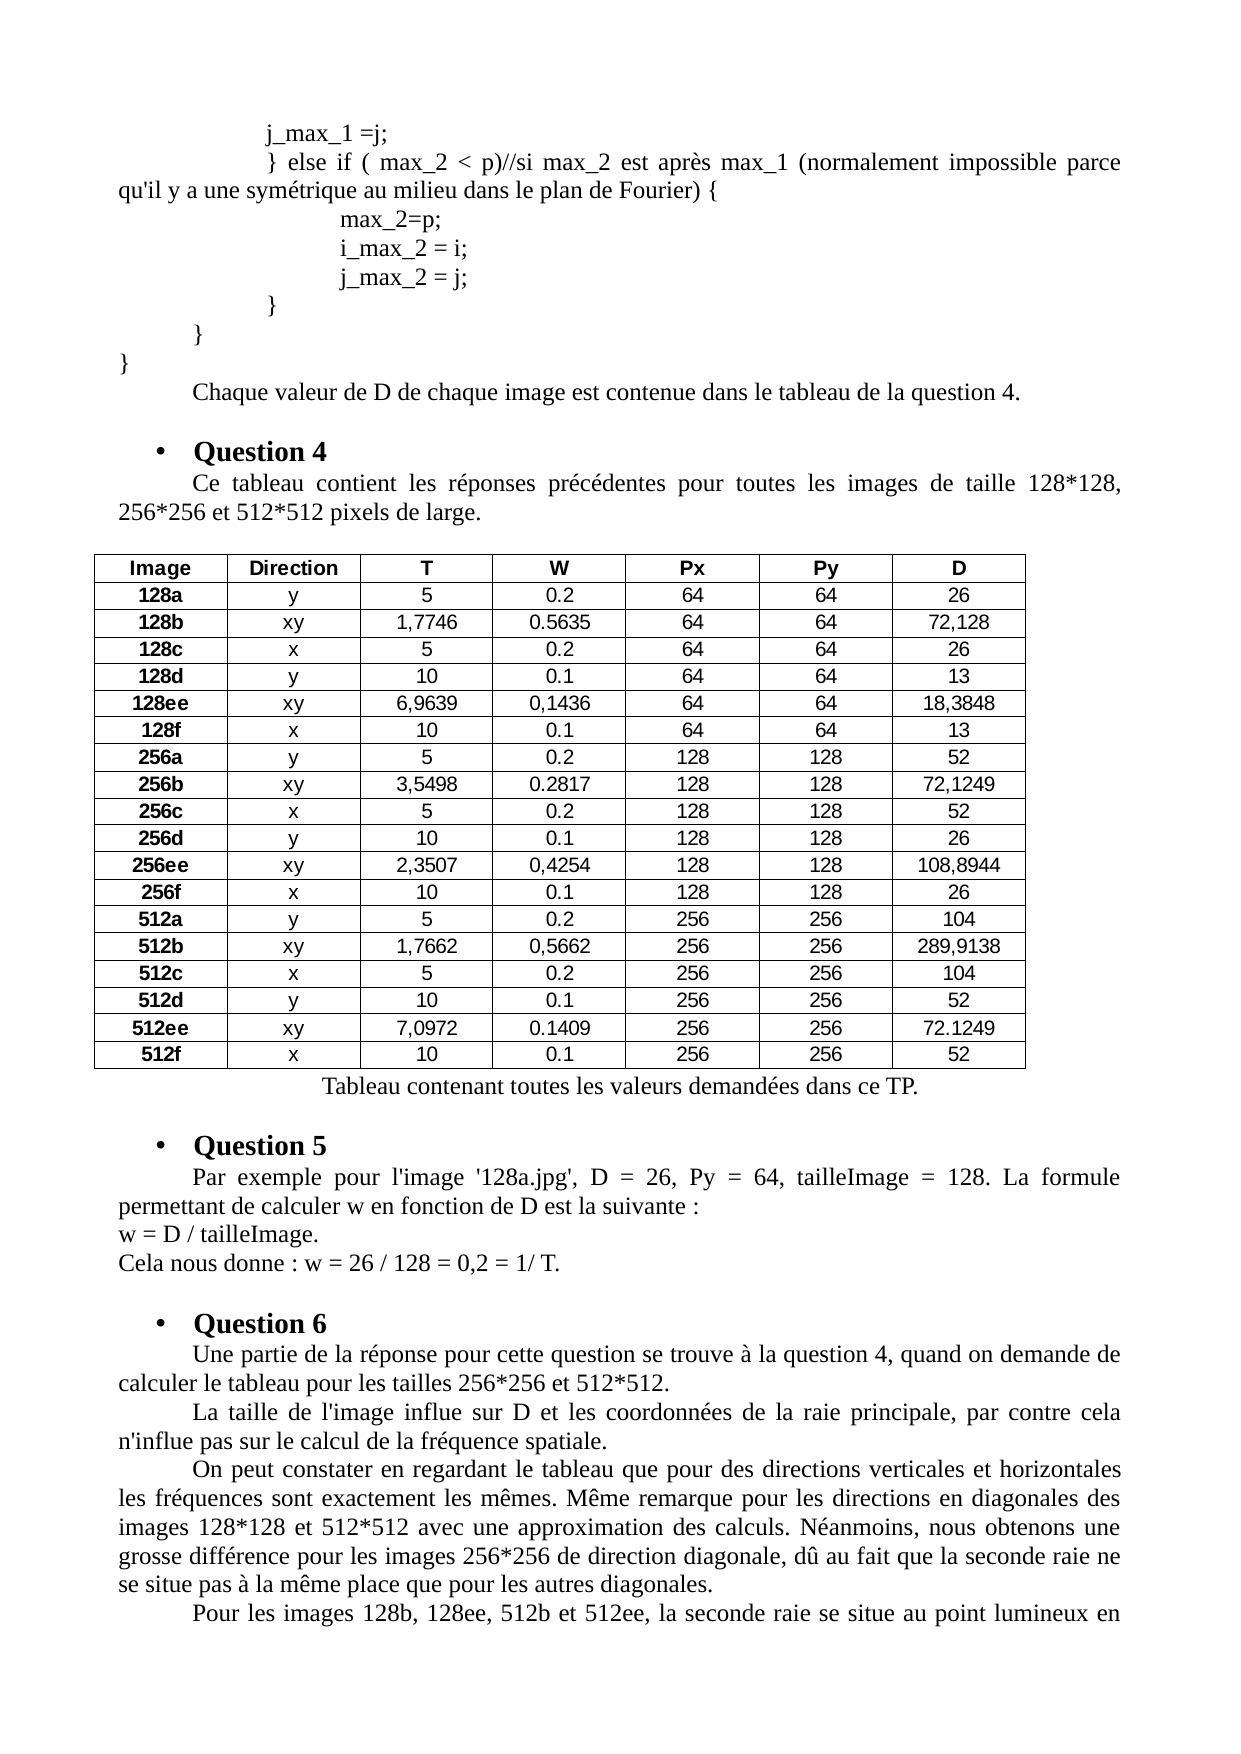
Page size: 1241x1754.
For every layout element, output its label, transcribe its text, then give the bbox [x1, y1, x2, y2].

text Chaque valeur de D de chaque image est contenue dans le tableau de la question 4. [118, 377, 1122, 406]
text j_max_2 = j; [118, 262, 1122, 291]
text w = D / tailleImage. [118, 1219, 1122, 1248]
text } [118, 291, 1122, 319]
text Une partie de la réponse pour cette question se trouve à la question 4, quand on demande de calculer le tableau pour les tailles 256*256 et 512*512. [118, 1339, 1122, 1397]
text } [118, 348, 1122, 377]
text Pour les images 128b, 128ee, 512b et 512ee, la seconde raie se situe au point lumineux en [118, 1598, 1122, 1627]
text max_2=p; [118, 204, 1122, 233]
list Question 5 [156, 1128, 1122, 1162]
text } [118, 319, 1122, 348]
text On peut constater en regardant le tableau que pour des directions verticales et horizontales les fréquences sont exactement les mêmes. Même remarque pour les directions en diagonales des images 128*128 et 512*512 avec une approximation des calculs. Néanmoins, nous obtenons une grosse différence pour les images 256*256 de direction diagonale, dû au fait que la seconde raie ne se situe pas à la même place que pour les autres diagonales. [118, 1454, 1122, 1598]
list Question 4 [156, 434, 1122, 468]
text Par exemple pour l'image '128a.jpg', D = 26, Py = 64, tailleImage = 128. La formule permettant de calculer w en fonction de D est la suivante : [118, 1162, 1122, 1219]
text Cela nous donne : w = 26 / 128 = 0,2 = 1/ T. [118, 1248, 1122, 1277]
text i_max_2 = i; [118, 233, 1122, 262]
text j_max_1 =j; [118, 118, 1122, 147]
text Ce tableau contient les réponses précédentes pour toutes les images de taille 128*128, 256*256 et 512*512 pixels de large. [118, 468, 1122, 526]
text Tableau contenant toutes les valeurs demandées dans ce TP. [118, 554, 1122, 1100]
text La taille de l'image influe sur D et les coordonnées de la raie principale, par contre cela n'influe pas sur le calcul de la fréquence spatiale. [118, 1397, 1122, 1454]
list Question 6 [156, 1306, 1122, 1339]
text } else if ( max_2 < p)//si max_2 est après max_1 (normalement impossible parce qu'il y a une symétrique au milieu dans le plan de Fourier) { [118, 147, 1122, 204]
